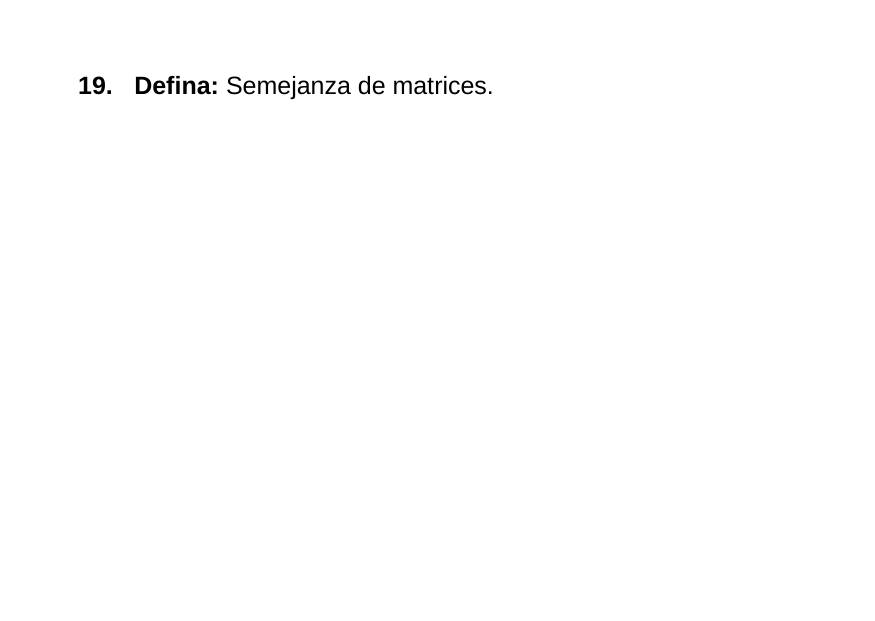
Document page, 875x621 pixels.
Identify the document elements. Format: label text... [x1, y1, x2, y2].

list Defina: Semejanza de matrices. [78, 71, 815, 100]
